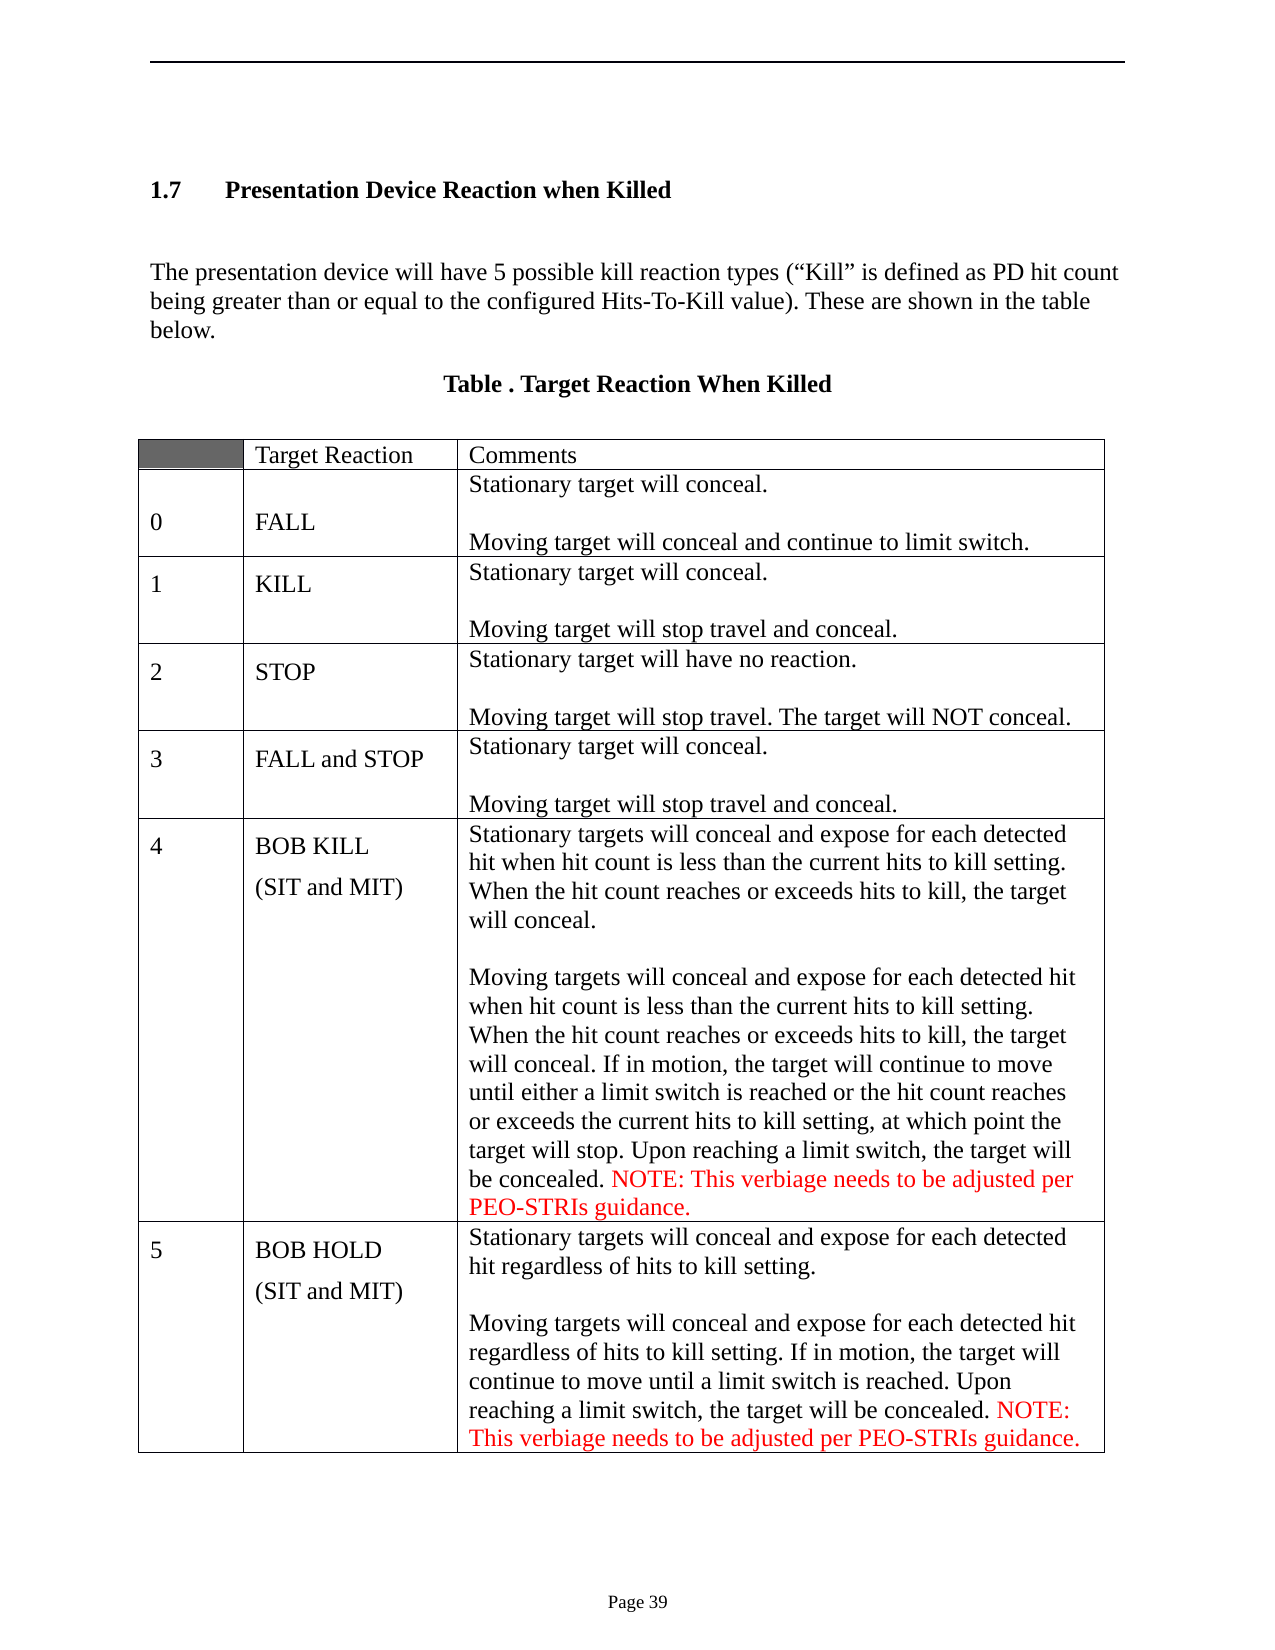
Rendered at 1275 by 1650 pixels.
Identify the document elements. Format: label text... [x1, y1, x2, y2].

text The presentation device will have 5 possible kill reaction types (“Kill” is defined as PD hit count being greater than or equal to the configured Hits-To-Kill value). These are shown in the table below. [150, 257, 1125, 344]
table_cell 4 [139, 819, 243, 1221]
table_cell 3 [139, 731, 243, 818]
table_cell 5 [139, 1222, 243, 1452]
table_header [139, 440, 243, 468]
table_cell Stationary targets will conceal and expose for each detected hit when hit count is less than the current hits to kill setting. When the hit count reaches or exceeds hits to kill, the target will conceal. Moving targets will conceal and expose for each detected hit when hit count is less than the current hits to kill setting. When the hit count reaches or exceeds hits to kill, the target will conceal. If in motion, the target will continue to move until either a limit switch is reached or the hit count reaches or exceeds the current hits to kill setting, at which point the target will stop. Upon reaching a limit switch, the target will be concealed. NOTE: This verbiage needs to be adjusted per PEO-STRIs guidance. [458, 819, 1104, 1221]
table_header Target Reaction [244, 440, 457, 468]
table_cell BOB KILL (SIT and MIT) [244, 819, 457, 1221]
table_header Comments [458, 440, 1104, 468]
table_cell 0 [139, 470, 243, 556]
table_cell FALL [244, 470, 457, 556]
table_cell Stationary target will conceal. Moving target will stop travel and conceal. [458, 557, 1104, 643]
table_cell 2 [139, 644, 243, 730]
table_cell STOP [244, 644, 457, 730]
table_cell Stationary target will have no reaction. Moving target will stop travel. The target will NOT conceal. [458, 644, 1104, 730]
table_cell KILL [244, 557, 457, 643]
table_cell Stationary target will conceal. Moving target will stop travel and conceal. [458, 731, 1104, 818]
table_cell 1 [139, 557, 243, 643]
table_cell BOB HOLD (SIT and MIT) [244, 1222, 457, 1452]
table_cell FALL and STOP [244, 731, 457, 818]
subtitle Presentation Device Reaction when Killed [150, 175, 1125, 204]
table_cell Stationary target will conceal. Moving target will conceal and continue to limit switch. [458, 470, 1104, 556]
table_cell Stationary targets will conceal and expose for each detected hit regardless of hits to kill setting. Moving targets will conceal and expose for each detected hit regardless of hits to kill setting. If in motion, the target will continue to move until a limit switch is reached. Upon reaching a limit switch, the target will be concealed. NOTE: This verbiage needs to be adjusted per PEO-STRIs guidance. [458, 1222, 1104, 1452]
subtitle Table . Target Reaction When Killed [150, 369, 1125, 397]
